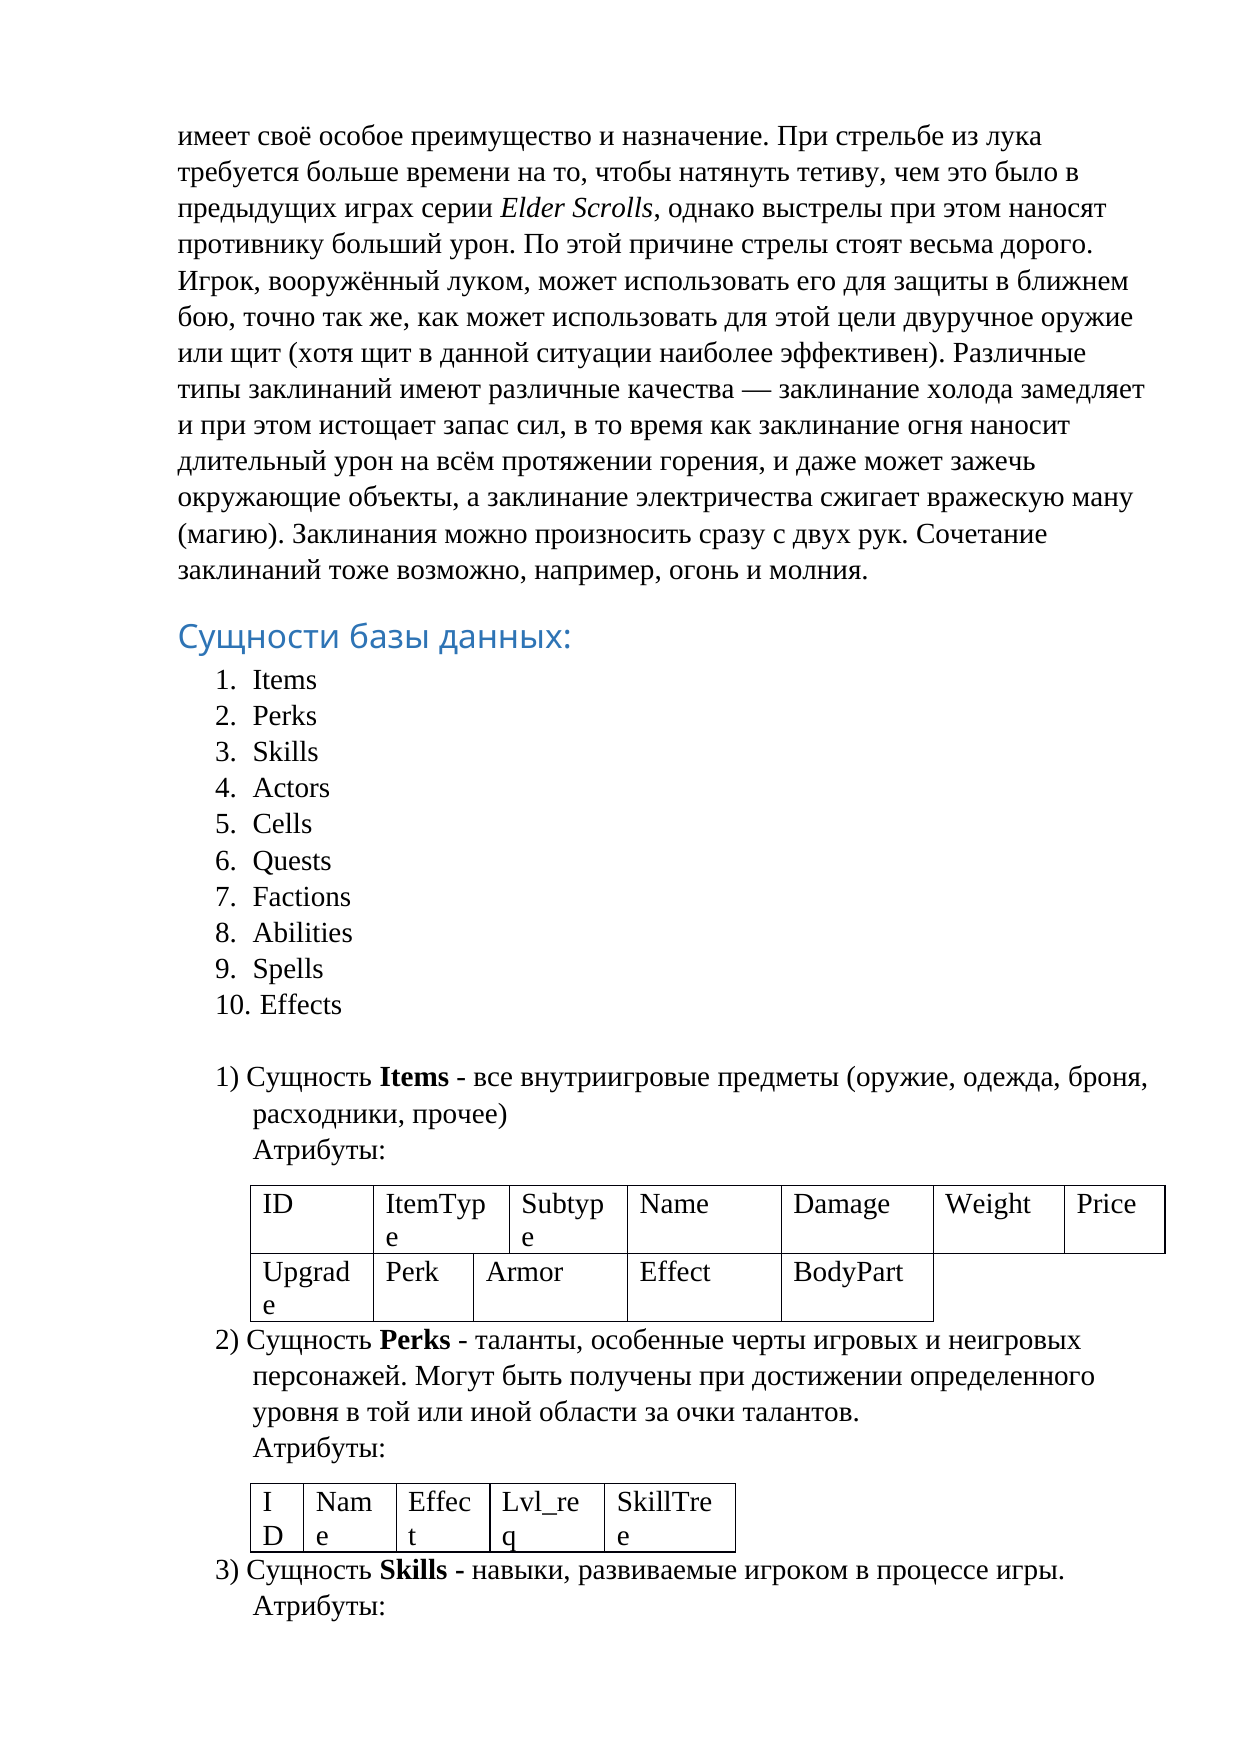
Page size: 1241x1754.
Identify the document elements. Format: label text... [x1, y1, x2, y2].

list Атрибуты: [252, 1430, 1152, 1464]
list Атрибуты: [252, 1588, 1152, 1622]
list Actors [215, 770, 1152, 804]
list Spells [215, 951, 1152, 985]
table_header SkillTree [605, 1484, 735, 1551]
list Skills [215, 734, 1152, 768]
table_header Price [1065, 1186, 1164, 1253]
list Abilities [215, 915, 1152, 948]
table_cell [1065, 1254, 1165, 1321]
table_header Weight [934, 1186, 1064, 1253]
table_cell [934, 1254, 1065, 1321]
list Items [215, 662, 1152, 696]
table_cell Upgrade [251, 1254, 373, 1321]
table_header Effect [397, 1484, 489, 1551]
list Effects [215, 987, 1152, 1021]
table_cell BodyPart [782, 1254, 933, 1321]
table_header Damage [782, 1186, 933, 1253]
list Сущность Skills - навыки, развиваемые игроком в процессе игры. [215, 1552, 1152, 1586]
table_header ItemType [374, 1186, 509, 1253]
list Factions [215, 879, 1152, 912]
list Cells [215, 807, 1152, 840]
list Сущность Items - все внутриигровые предметы (оружие, одежда, броня, расходники, прочее) [215, 1059, 1152, 1129]
table_cell Armor [474, 1254, 627, 1321]
text имеет своё особое преимущество и назначение. При стрельбе из лука требуется больше времени на то, чтобы натянуть тетиву, чем это было в предыдущих играх серии Elder Scrolls, однако выстрелы при этом наносят противнику больший урон. По этой причине стрелы стоят весьма дорого. Игрок, вооружённый луком, может использовать его для защиты в ближнем бою, точно так же, как может использовать для этой цели двуручное оружие или щит (хотя щит в данной ситуации наиболее эффективен). Различные типы заклинаний имеют различные качества — заклинание холода замедляет и при этом истощает запас сил, в то время как заклинание огня наносит длительный урон на всём протяжении горения, и даже может зажечь окружающие объекты, а заклинание электричества сжигает вражескую ману (магию). Заклинания можно произносить сразу с двух рук. Сочетание заклинаний тоже возможно, например, огонь и молния. [177, 118, 1152, 585]
table_header Name [304, 1484, 396, 1551]
list Атрибуты: [252, 1132, 1152, 1165]
table_header Lvl_req [491, 1484, 604, 1551]
list Сущность Perks - таланты, особенные черты игровых и неигровых персонажей. Могут быть получены при достижении определенного уровня в той или иной области за очки талантов. [215, 1322, 1152, 1428]
list Perks [215, 698, 1152, 732]
table_header Name [628, 1186, 781, 1253]
table_cell Perk [374, 1254, 473, 1321]
table_header ID [251, 1186, 373, 1253]
table_header ID [251, 1484, 303, 1551]
subtitle Сущности базы данных: [177, 613, 1152, 658]
list Quests [215, 843, 1152, 876]
table_header Subtype [510, 1186, 627, 1253]
table_cell Effect [628, 1254, 781, 1321]
